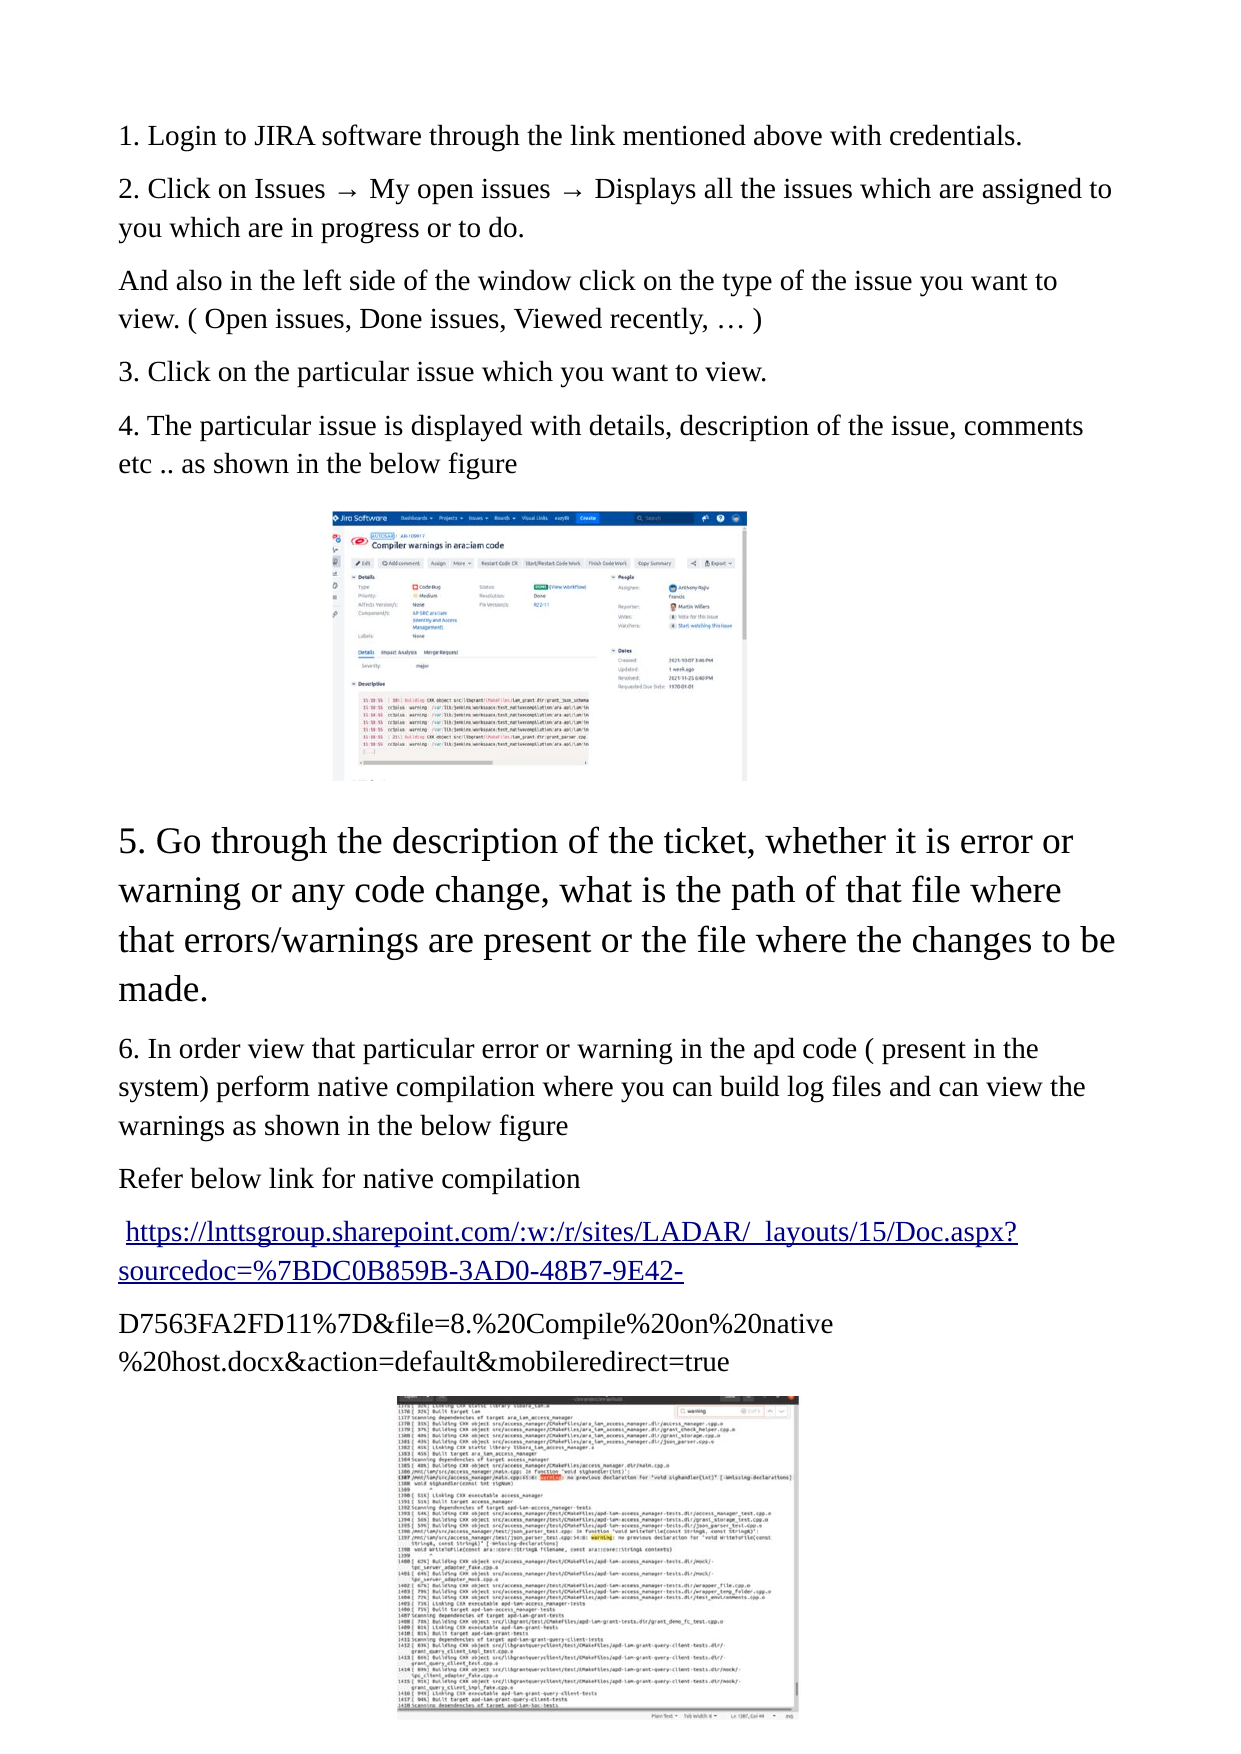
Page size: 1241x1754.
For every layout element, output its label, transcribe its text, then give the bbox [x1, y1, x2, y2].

text Refer below link for native compilation [118, 1161, 1122, 1195]
text 3. Click on the particular issue which you want to view. [118, 354, 1122, 388]
picture [332, 511, 749, 781]
picture [379, 1396, 816, 1720]
text 6. In order view that particular error or warning in the apd code ( present in the system) perform native compilation where you can build log files and can view the warnings as shown in the below figure [118, 1031, 1122, 1142]
text 1. Login to JIRA software through the link mentioned above with credentials. [118, 118, 1122, 152]
text D7563FA2FD11%7D&file=8.%20Compile%20on%20native%20host.docx&action=default&mobileredirect=true [118, 1306, 1122, 1378]
text 5. Go through the description of the ticket, whether it is error or warning or any code change, what is the path of that file where that errors/warnings are present or the file where the changes to be made. [118, 818, 1122, 1010]
text https://lnttsgroup.sharepoint.com/:w:/r/sites/LADAR/_layouts/15/Doc.aspx?sourcedoc=%7BDC0B859B-3AD0-48B7-9E42- [118, 1214, 1122, 1286]
text 2. Click on Issues → My open issues → Displays all the issues which are assigned to you which are in progress or to do. [118, 171, 1122, 243]
text 4. The particular issue is displayed with details, description of the issue, comments etc .. as shown in the below figure [118, 408, 1122, 480]
text And also in the left side of the window click on the type of the issue you want to view. ( Open issues, Done issues, Viewed recently, … ) [118, 263, 1122, 335]
